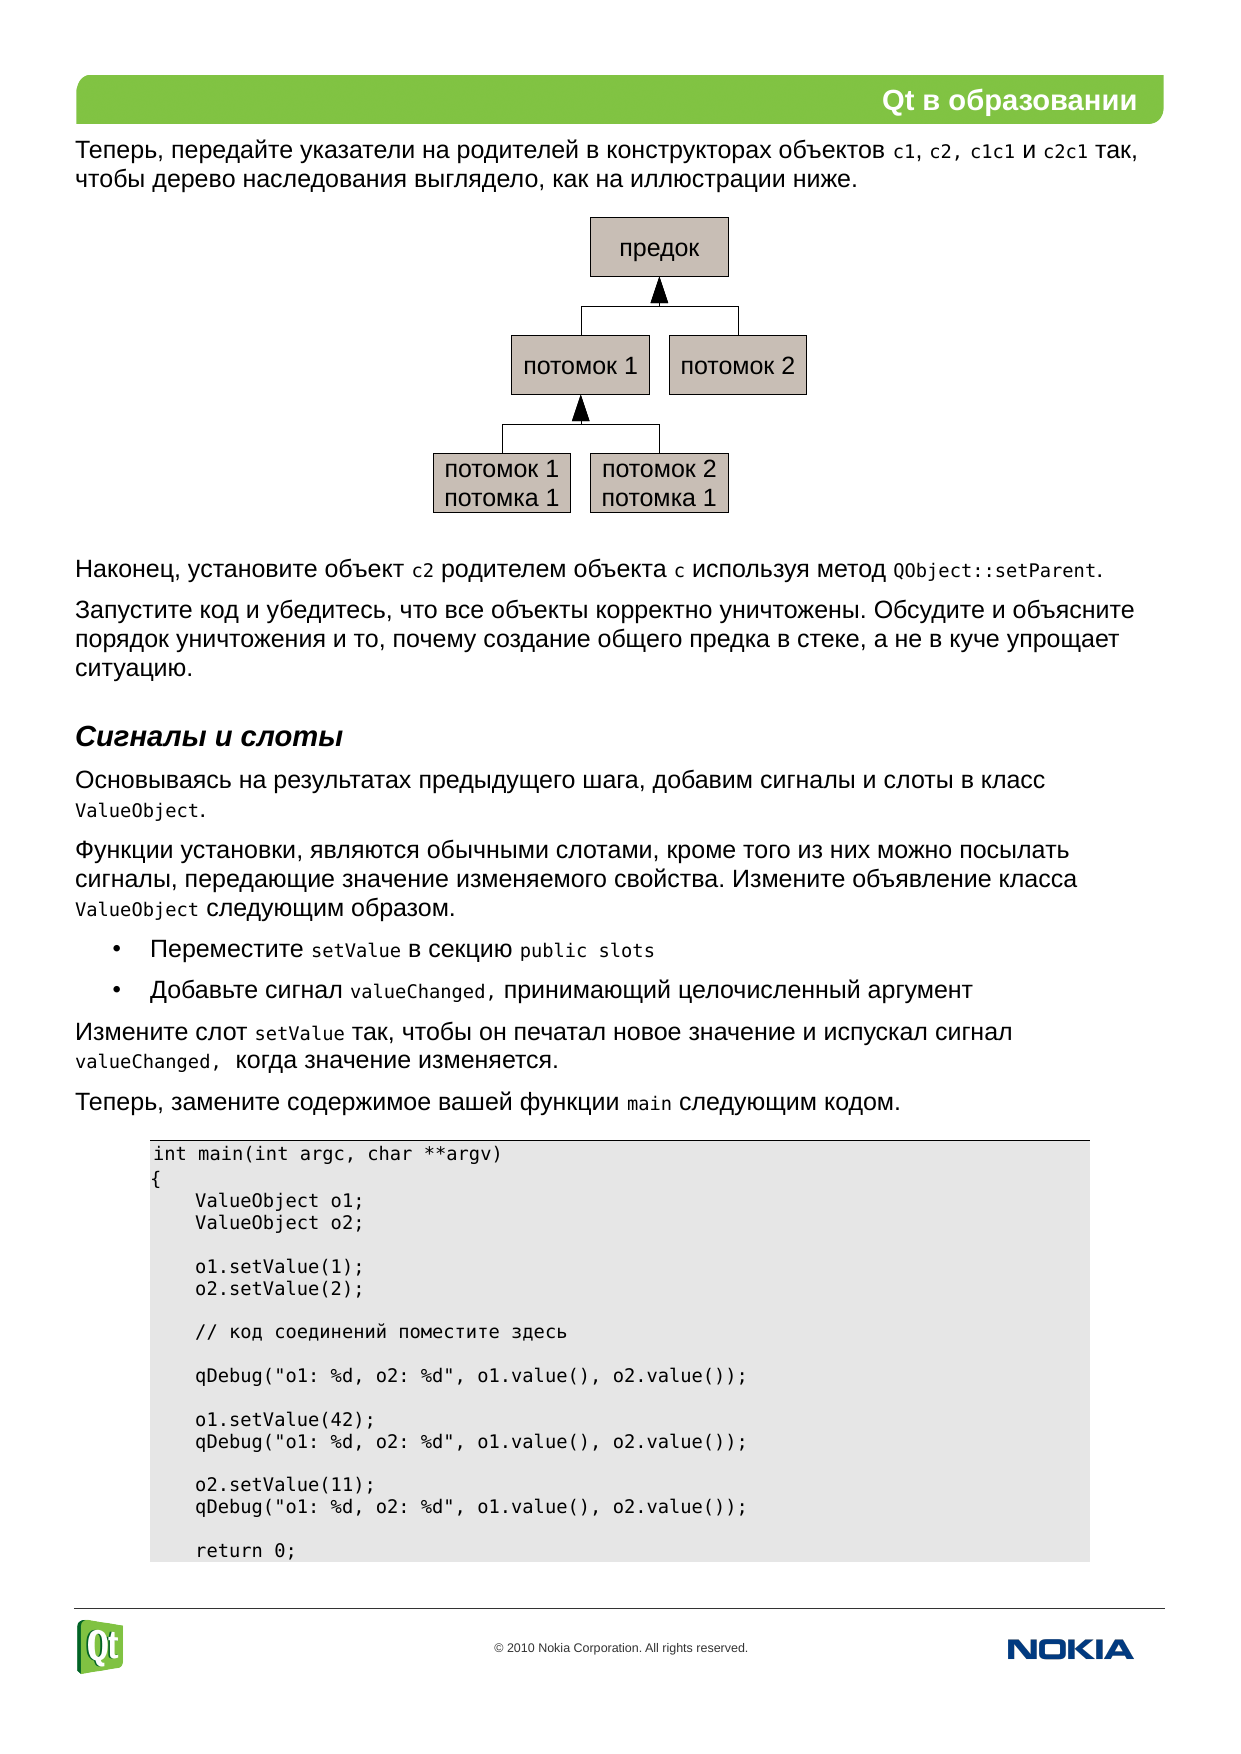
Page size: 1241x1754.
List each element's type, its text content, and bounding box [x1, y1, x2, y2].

text Измените слот setValue так, чтобы он печатал новое значение и испускал сигнал valueChanged, когда значение изменяется. [75, 1017, 1165, 1074]
subtitle Сигналы и слоты [75, 719, 1165, 753]
text { [150, 1168, 1090, 1190]
text ValueObject o2; [150, 1212, 1090, 1234]
text qDebug("o1: %d, o2: %d", o1.value(), o2.value()); [150, 1365, 1090, 1387]
text Наконец, установите объект c2 родителем объекта c используя метод QObject::setParent. [75, 554, 1165, 583]
text qDebug("o1: %d, o2: %d", o1.value(), o2.value()); [150, 1431, 1090, 1452]
picture [73, 1615, 127, 1679]
text o1.setValue(42); [150, 1409, 1090, 1431]
text int main(int argc, char **argv) [150, 1141, 1090, 1168]
text o1.setValue(1); [150, 1256, 1090, 1277]
text o2.setValue(2); [150, 1277, 1090, 1299]
text Запустите код и убедитесь, что все объекты корректно уничтожены. Обсудите и объясните порядок уничтожения и то, почему создание общего предка в стеке, а не в куче упрощает ситуацию. [75, 595, 1165, 682]
text Основываясь на результатах предыдущего шага, добавим сигналы и слоты в класс ValueObject. [75, 765, 1165, 823]
text o2.setValue(11); [150, 1474, 1090, 1496]
text Функции установки, являются обычными слотами, кроме того из них можно посылать сигналы, передающие значение изменяемого свойства. Измените объявление класса ValueObject следующим образом. [75, 835, 1165, 921]
text ValueObject o1; [150, 1190, 1090, 1212]
text // код соединений поместите здесь [150, 1321, 1090, 1343]
list Добавьте сигнал valueChanged, принимающий целочисленный аргумент [112, 975, 1165, 1004]
picture [978, 1610, 1164, 1688]
text Теперь, замените содержимое вашей функции main следующим кодом. [75, 1087, 1165, 1115]
text return 0; [150, 1540, 1090, 1562]
list Переместите setValue в секцию public slots [112, 934, 1165, 963]
text qDebug("o1: %d, o2: %d", o1.value(), o2.value()); [150, 1496, 1090, 1518]
picture [76, 75, 1164, 124]
text Теперь, передайте указатели на родителей в конструкторах объектов c1, c2, c1c1 и c2c1 так, чтобы дерево наследования выглядело, как на иллюстрации ниже. [75, 135, 1165, 192]
